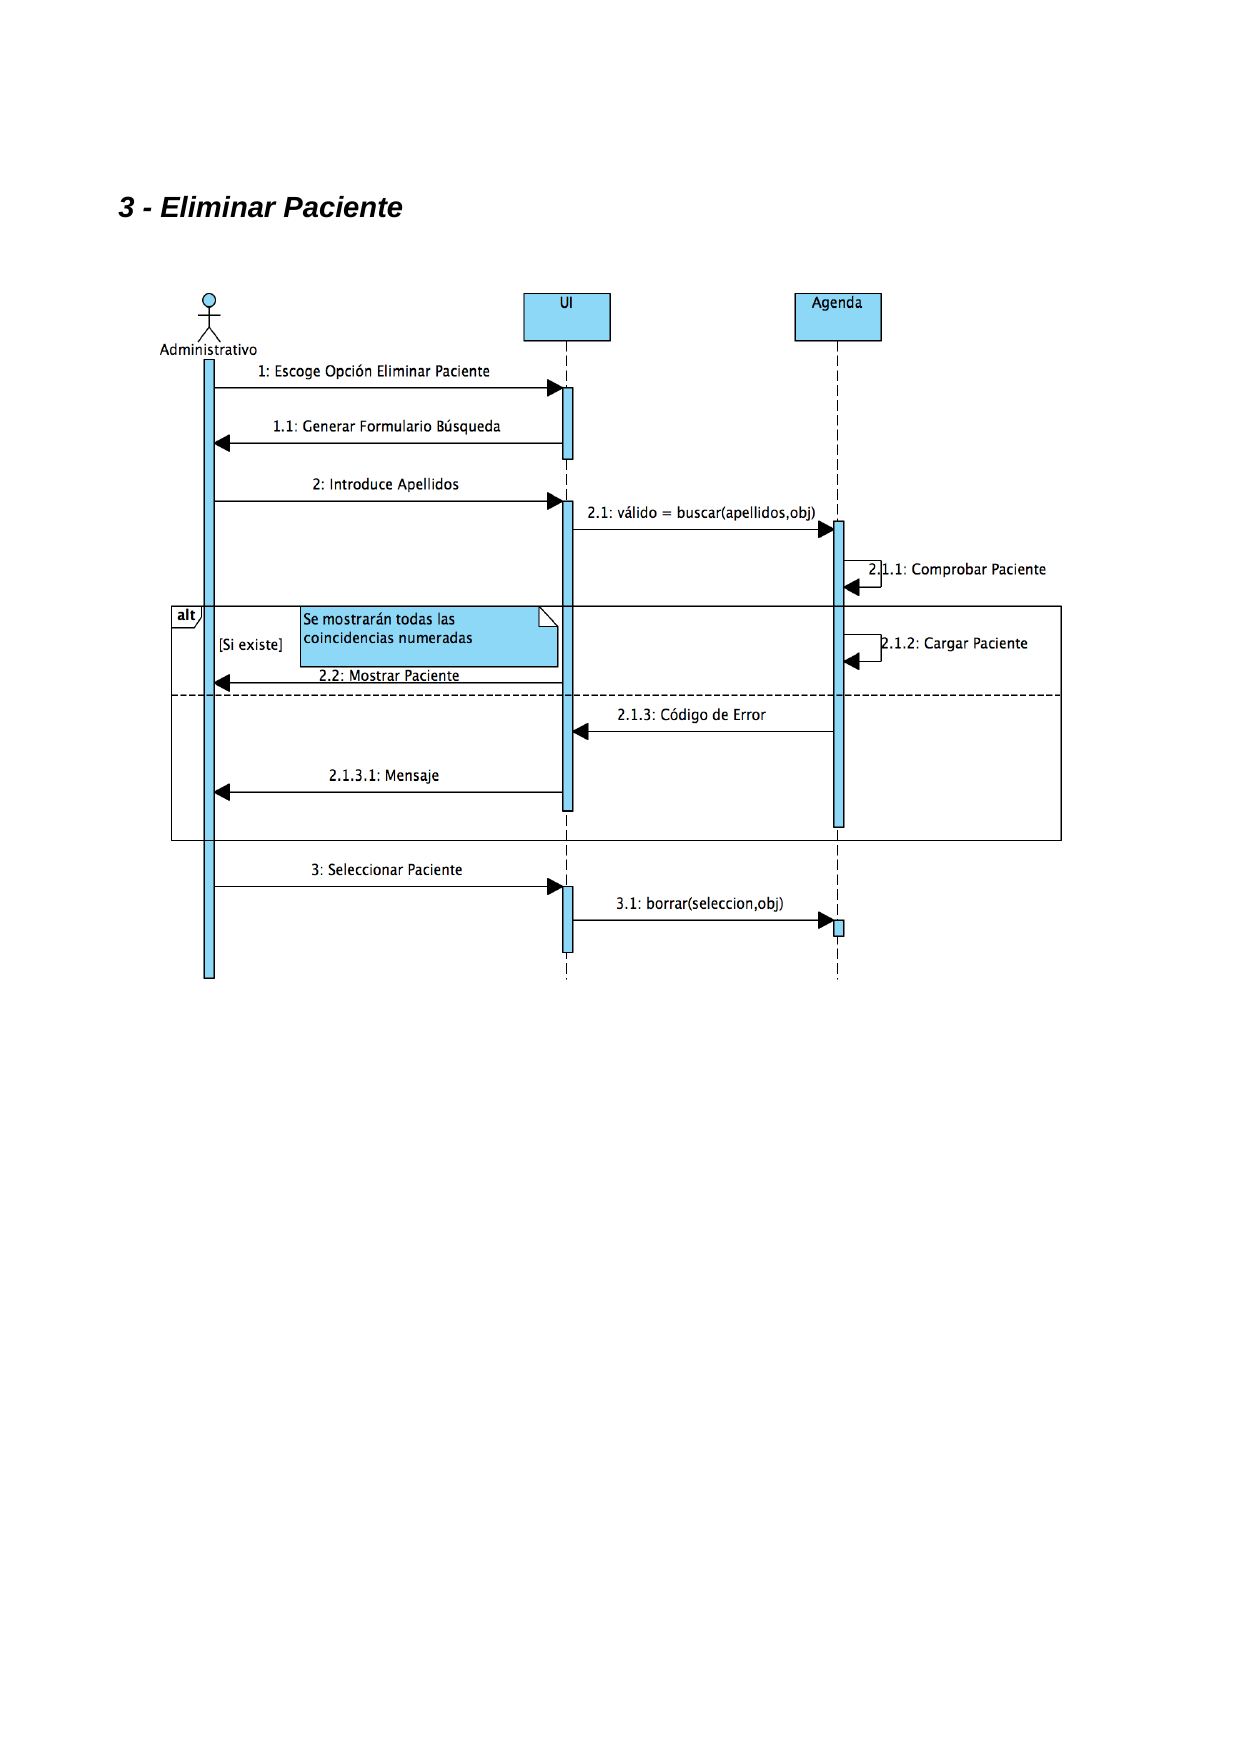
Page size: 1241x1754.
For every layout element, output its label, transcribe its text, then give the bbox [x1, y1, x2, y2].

subtitle 3 - Eliminar Paciente [118, 190, 1122, 223]
picture [142, 276, 1099, 1000]
